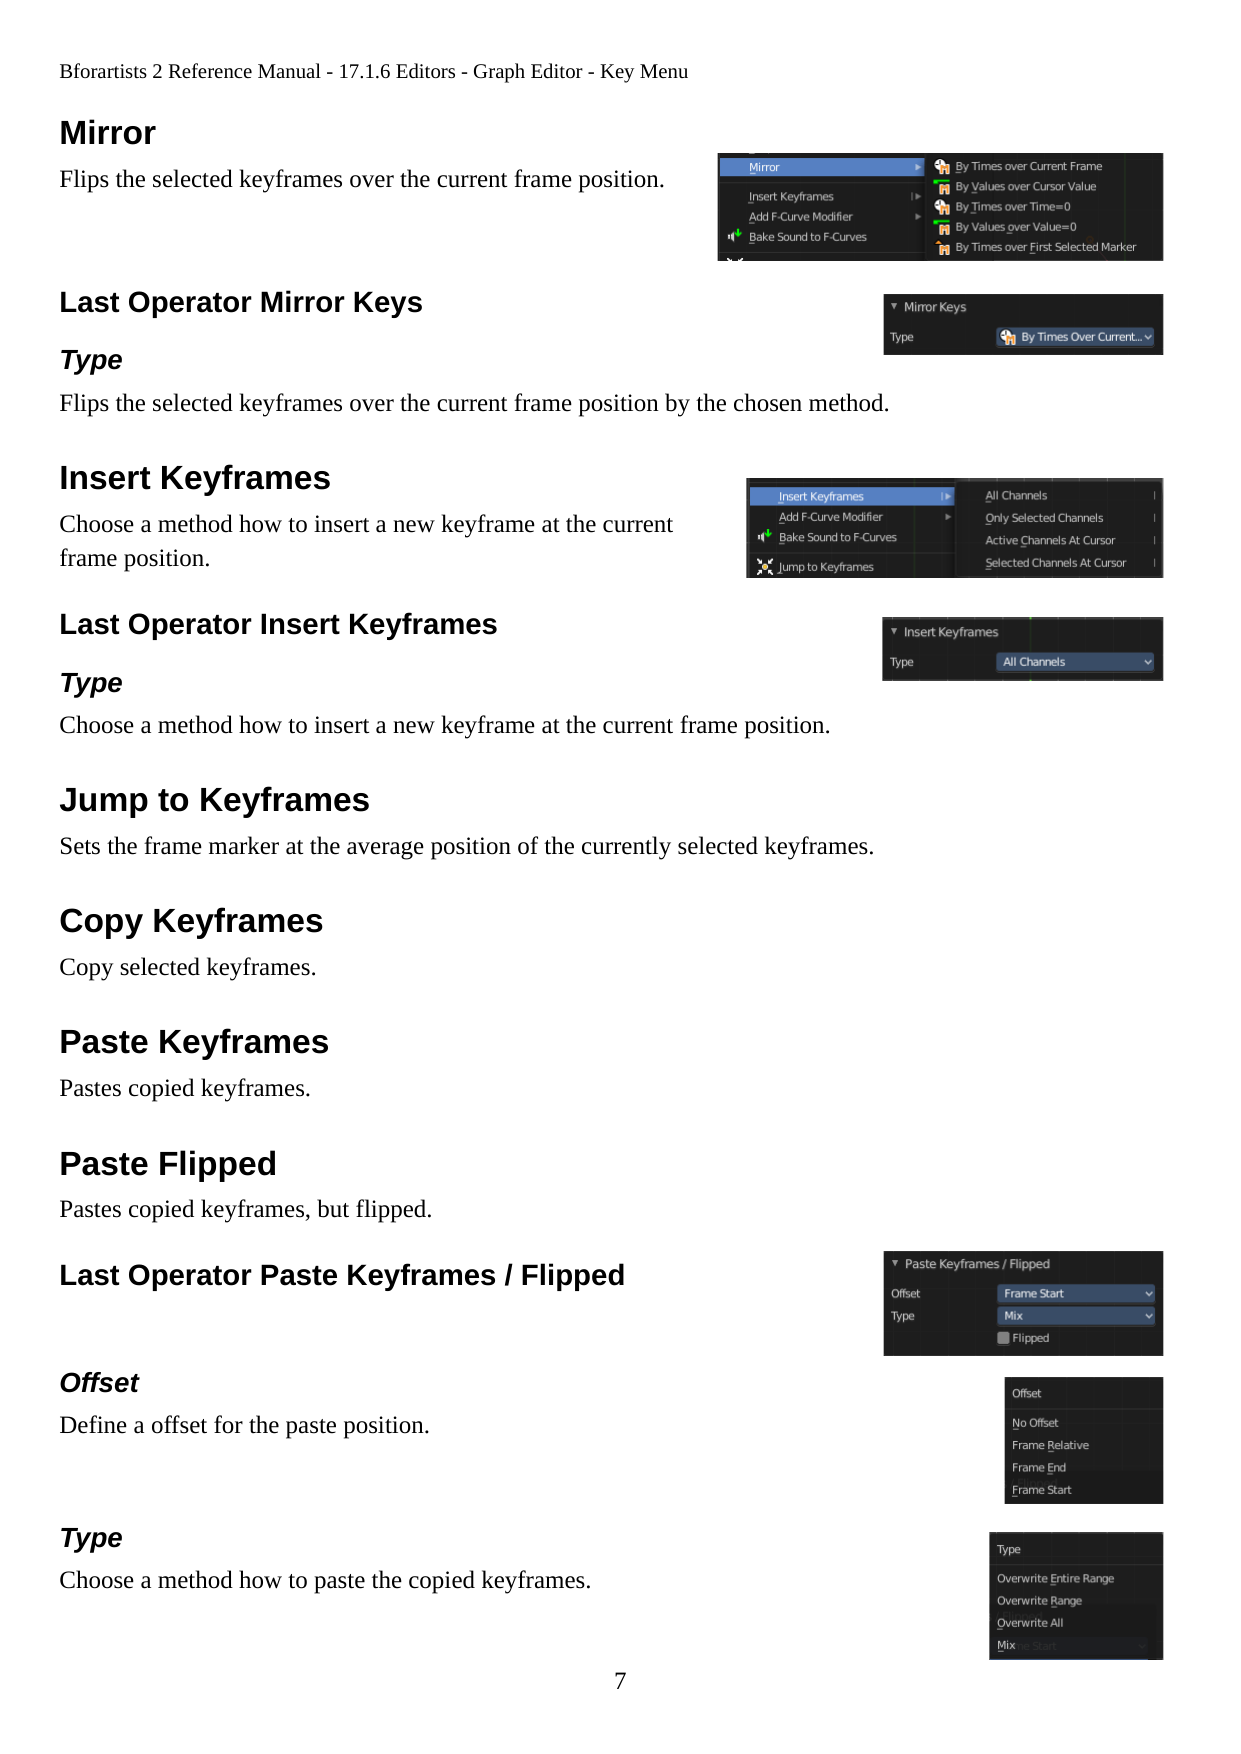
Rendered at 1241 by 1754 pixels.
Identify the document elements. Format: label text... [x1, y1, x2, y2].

text Flips the selected keyframes over the current frame position by the chosen method. [59, 388, 1181, 417]
text Sets the frame marker at the average position of the currently selected keyframes. [59, 831, 1181, 860]
subtitle Mirror [59, 113, 1181, 151]
subtitle Paste Flipped [59, 1143, 1181, 1182]
picture [717, 153, 1164, 261]
subtitle Jump to Keyframes [59, 780, 1181, 819]
subtitle Insert Keyframes [59, 458, 1181, 497]
picture [883, 294, 1164, 355]
text Flips the selected keyframes over the current frame position. [59, 164, 717, 192]
subtitle Offset [59, 1366, 1181, 1398]
subtitle Type [59, 666, 1181, 698]
picture [746, 478, 1164, 578]
picture [882, 617, 1164, 681]
picture [883, 1251, 1164, 1356]
subtitle Copy Keyframes [59, 901, 1181, 940]
text Choose a method how to paste the copied keyframes. [59, 1565, 989, 1594]
picture [1004, 1377, 1164, 1504]
text Choose a method how to insert a new keyframe at the current frame position. [59, 509, 746, 572]
subtitle Last Operator Mirror Keys [59, 285, 1181, 319]
subtitle Type [59, 344, 1181, 376]
text Pastes copied keyframes. [59, 1073, 1181, 1102]
picture [989, 1532, 1164, 1660]
subtitle Paste Keyframes [59, 1022, 1181, 1061]
subtitle Last Operator Insert Keyframes [59, 607, 1181, 641]
text Pastes copied keyframes, but flipped. [59, 1194, 1181, 1223]
subtitle Last Operator Paste Keyframes / Flipped [59, 1258, 883, 1292]
text Copy selected keyframes. [59, 952, 1181, 981]
text Choose a method how to insert a new keyframe at the current frame position. [59, 710, 1181, 739]
subtitle Type [59, 1521, 1181, 1553]
text Define a offset for the paste position. [59, 1410, 1004, 1439]
